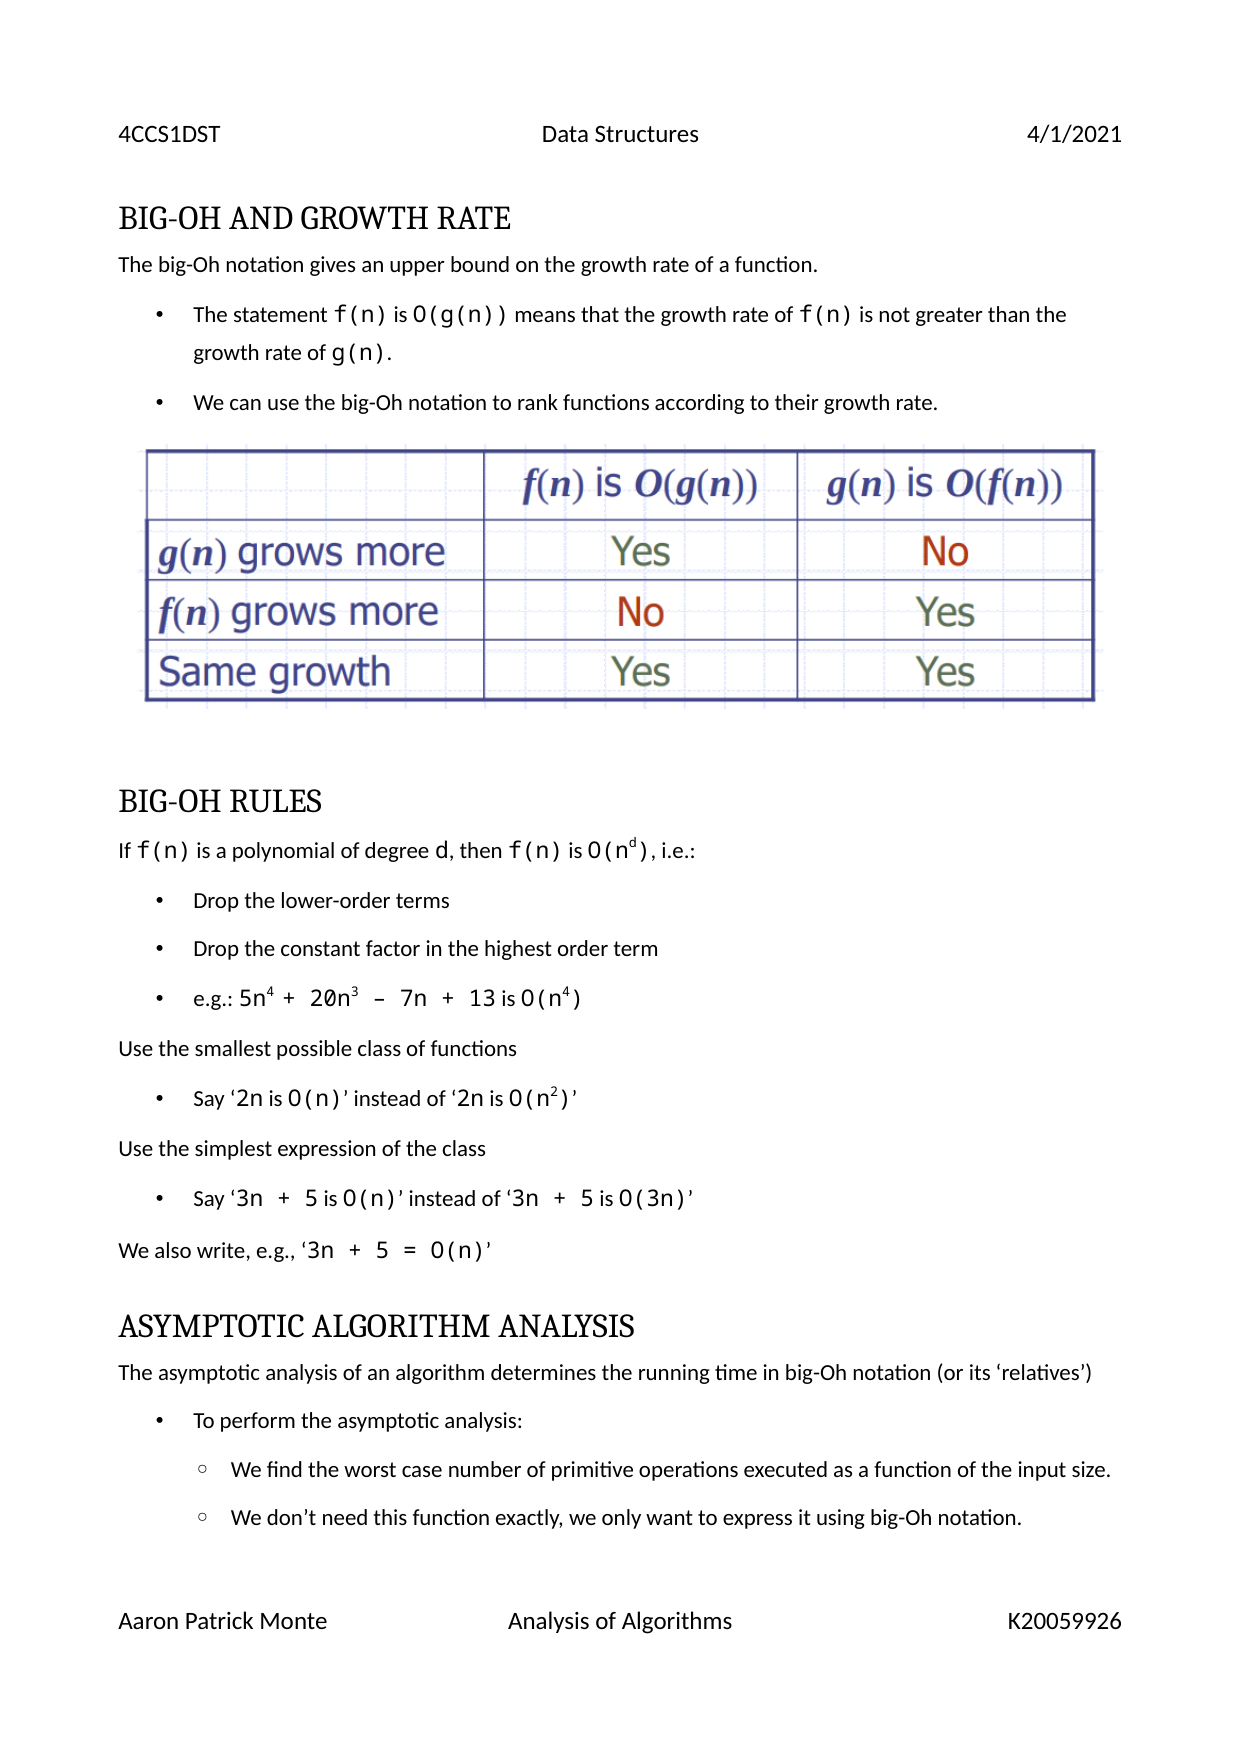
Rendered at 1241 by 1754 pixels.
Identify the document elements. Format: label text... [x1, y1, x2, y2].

subtitle Big-oh rules [118, 783, 1122, 821]
text The big-Oh notation gives an upper bound on the growth rate of a function. [118, 250, 1122, 278]
text Use the smallest possible class of functions [118, 1034, 1122, 1062]
list e.g.: 5n4 + 20n3 – 7n + 13 is O(n4) [156, 982, 1122, 1013]
subtitle Big-oh and growth rate [118, 199, 1122, 237]
list We can use the big-Oh notation to rank functions according to their growth rate. [156, 388, 1122, 416]
list Say ‘2n is O(n)’ instead of ‘2n is O(n2)’ [156, 1082, 1122, 1113]
list We don’t need this function exactly, we only want to express it using big-Oh notation. [193, 1503, 1122, 1531]
list Say ‘3n + 5 is O(n)’ instead of ‘3n + 5 is O(3n)’ [156, 1182, 1122, 1214]
list Drop the lower-order terms [156, 886, 1122, 914]
text The asymptotic analysis of an algorithm determines the running time in big-Oh notation (or its ‘relatives’) [118, 1358, 1122, 1386]
text Use the simplest expression of the class [118, 1134, 1122, 1162]
list The statement f(n) is O(g(n)) means that the growth rate of f(n) is not greater than the growth rate of g(n). [156, 298, 1122, 367]
list To perform the asymptotic analysis: [156, 1407, 1122, 1434]
text If f(n) is a polynomial of degree d, then f(n) is O(nd), i.e.: [118, 834, 1122, 865]
list Drop the constant factor in the highest order term [156, 934, 1122, 962]
picture [136, 444, 1104, 709]
text We also write, e.g., ‘3n + 5 = O(n)’ [118, 1234, 1122, 1266]
list We find the worst case number of primitive operations executed as a function of the input size. [193, 1455, 1122, 1483]
subtitle Asymptotic algorithm analysis [118, 1307, 1122, 1346]
